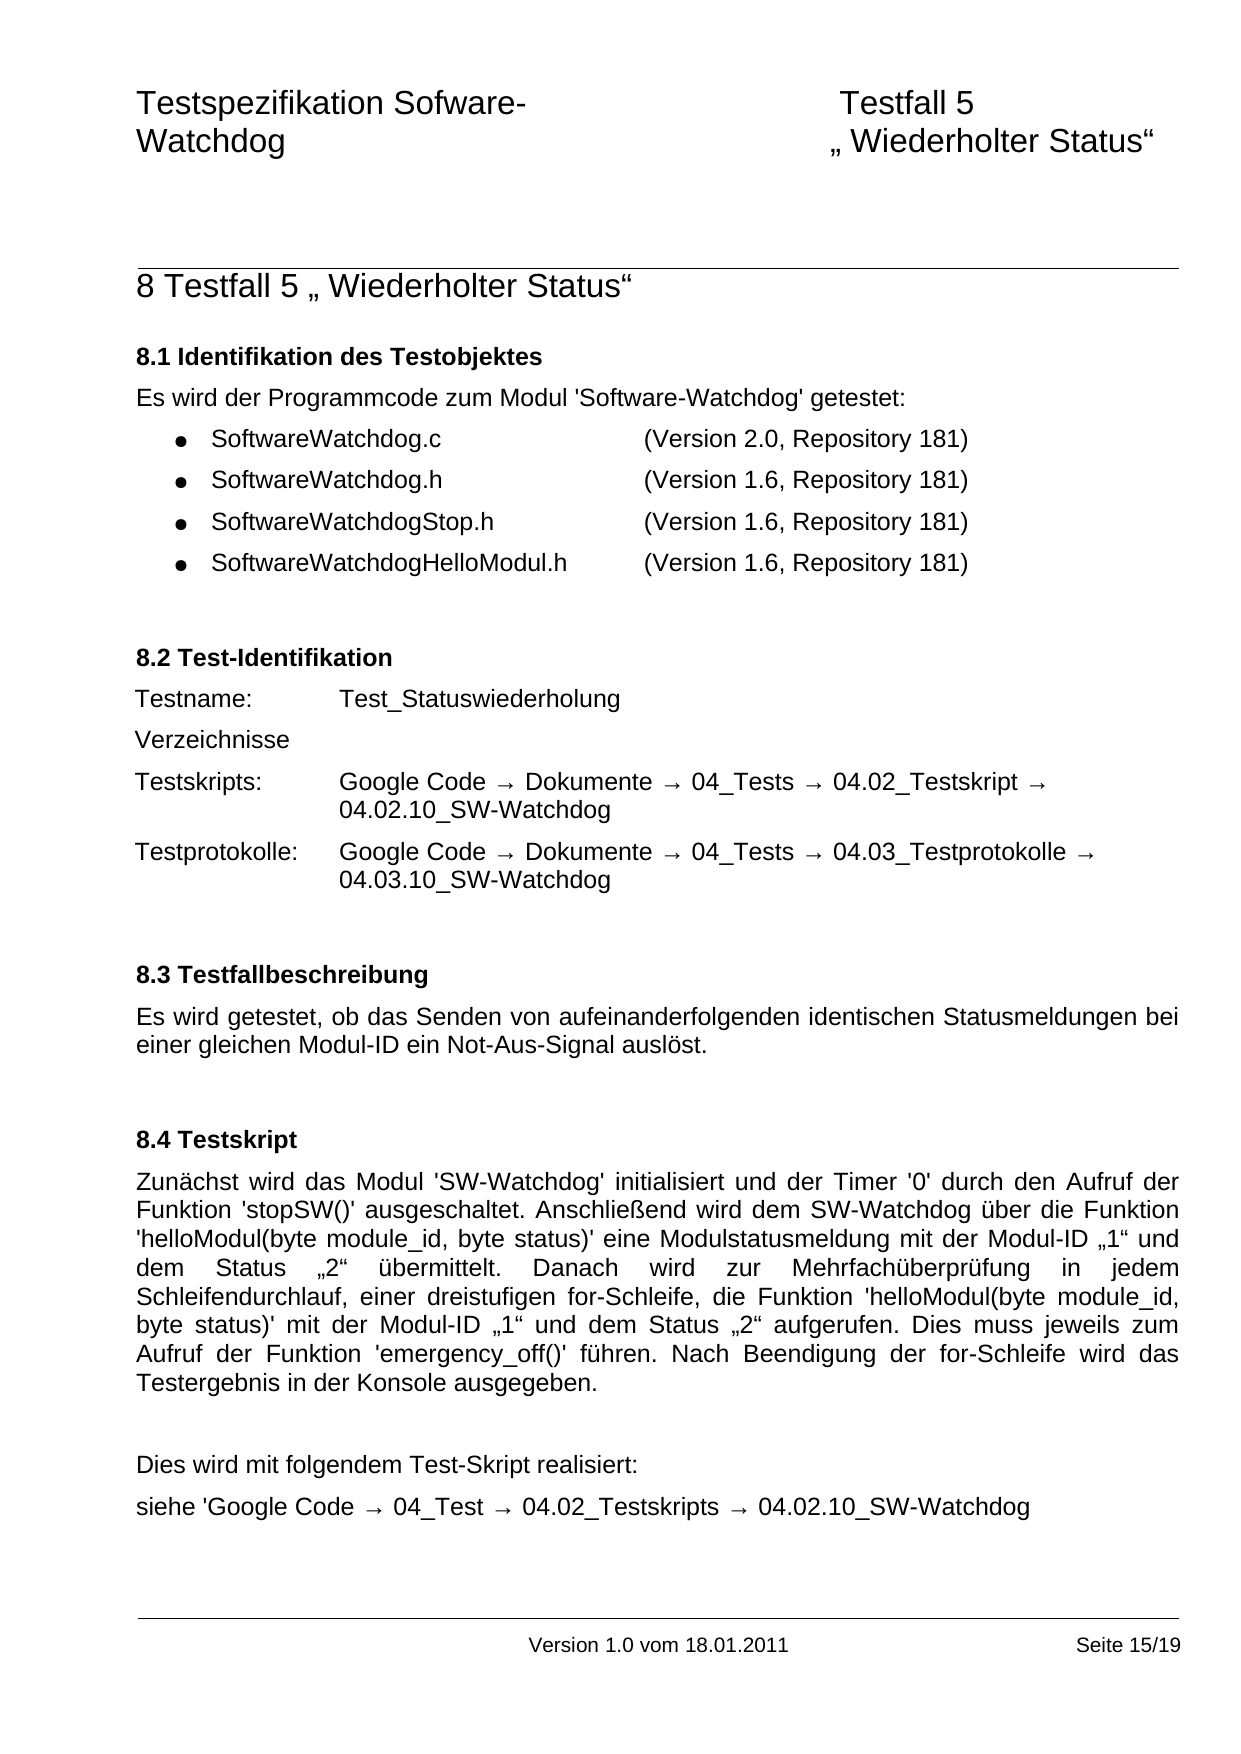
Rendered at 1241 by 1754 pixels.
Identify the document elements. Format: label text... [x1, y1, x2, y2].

text siehe 'Google Code → 04_Test → 04.02_Testskripts → 04.02.10_SW-Watchdog [136, 1492, 1181, 1521]
text Testskripts: Google Code → Dokumente → 04_Tests → 04.02_Testskript → 04.02.10_SW-Watchdog [134, 767, 1181, 824]
text Testname: Test_Statuswiederholung [134, 684, 1181, 713]
text Verzeichnisse [134, 726, 1181, 754]
list SoftwareWatchdog.h (Version 1.6, Repository 181) [173, 466, 1181, 494]
subtitle Identifikation des Testobjektes [136, 342, 1181, 371]
text Zunächst wird das Modul 'SW-Watchdog' initialisiert und der Timer '0' durch den Aufruf der Funktion 'stopSW()' ausgeschaltet. Anschließend wird dem SW-Watchdog über die Funktion 'helloModul(byte module_id, byte status)' eine Modulstatusmeldung mit der Modul-ID „1“ und dem Status „2“ übermittelt. Danach wird zur Mehrfachüberprüfung in jedem Schleifendurchlauf, einer dreistufigen for-Schleife, die Funktion 'helloModul(byte module_id, byte status)' mit der Modul-ID „1“ und dem Status „2“ aufgerufen. Dies muss jeweils zum Aufruf der Funktion 'emergency_off()' führen. Nach Beendigung der for-Schleife wird das Testergebnis in der Konsole ausgegeben. [136, 1167, 1181, 1397]
text Es wird der Programmcode zum Modul 'Software-Watchdog' getestet: [136, 383, 1181, 412]
text Testprotokolle: Google Code → Dokumente → 04_Tests → 04.03_Testprotokolle → 04.03.10_SW-Watchdog [134, 837, 1181, 894]
subtitle Testfall 5 „ Wiederholter Status“ [136, 289, 1181, 304]
text Dies wird mit folgendem Test-Skript realisiert: [136, 1451, 1181, 1479]
list SoftwareWatchdogStop.h (Version 1.6, Repository 181) [173, 507, 1181, 536]
subtitle Test-Identifikation [136, 643, 1181, 672]
text Es wird getestet, ob das Senden von aufeinanderfolgenden identischen Statusmeldungen bei einer gleichen Modul-ID ein Not-Aus-Signal auslöst. [136, 1002, 1181, 1059]
subtitle Testskript [136, 1126, 1181, 1154]
list SoftwareWatchdogHelloModul.h (Version 1.6, Repository 181) [173, 548, 1181, 577]
subtitle Testfallbeschreibung [136, 961, 1181, 989]
list SoftwareWatchdog.c (Version 2.0, Repository 181) [173, 424, 1181, 453]
